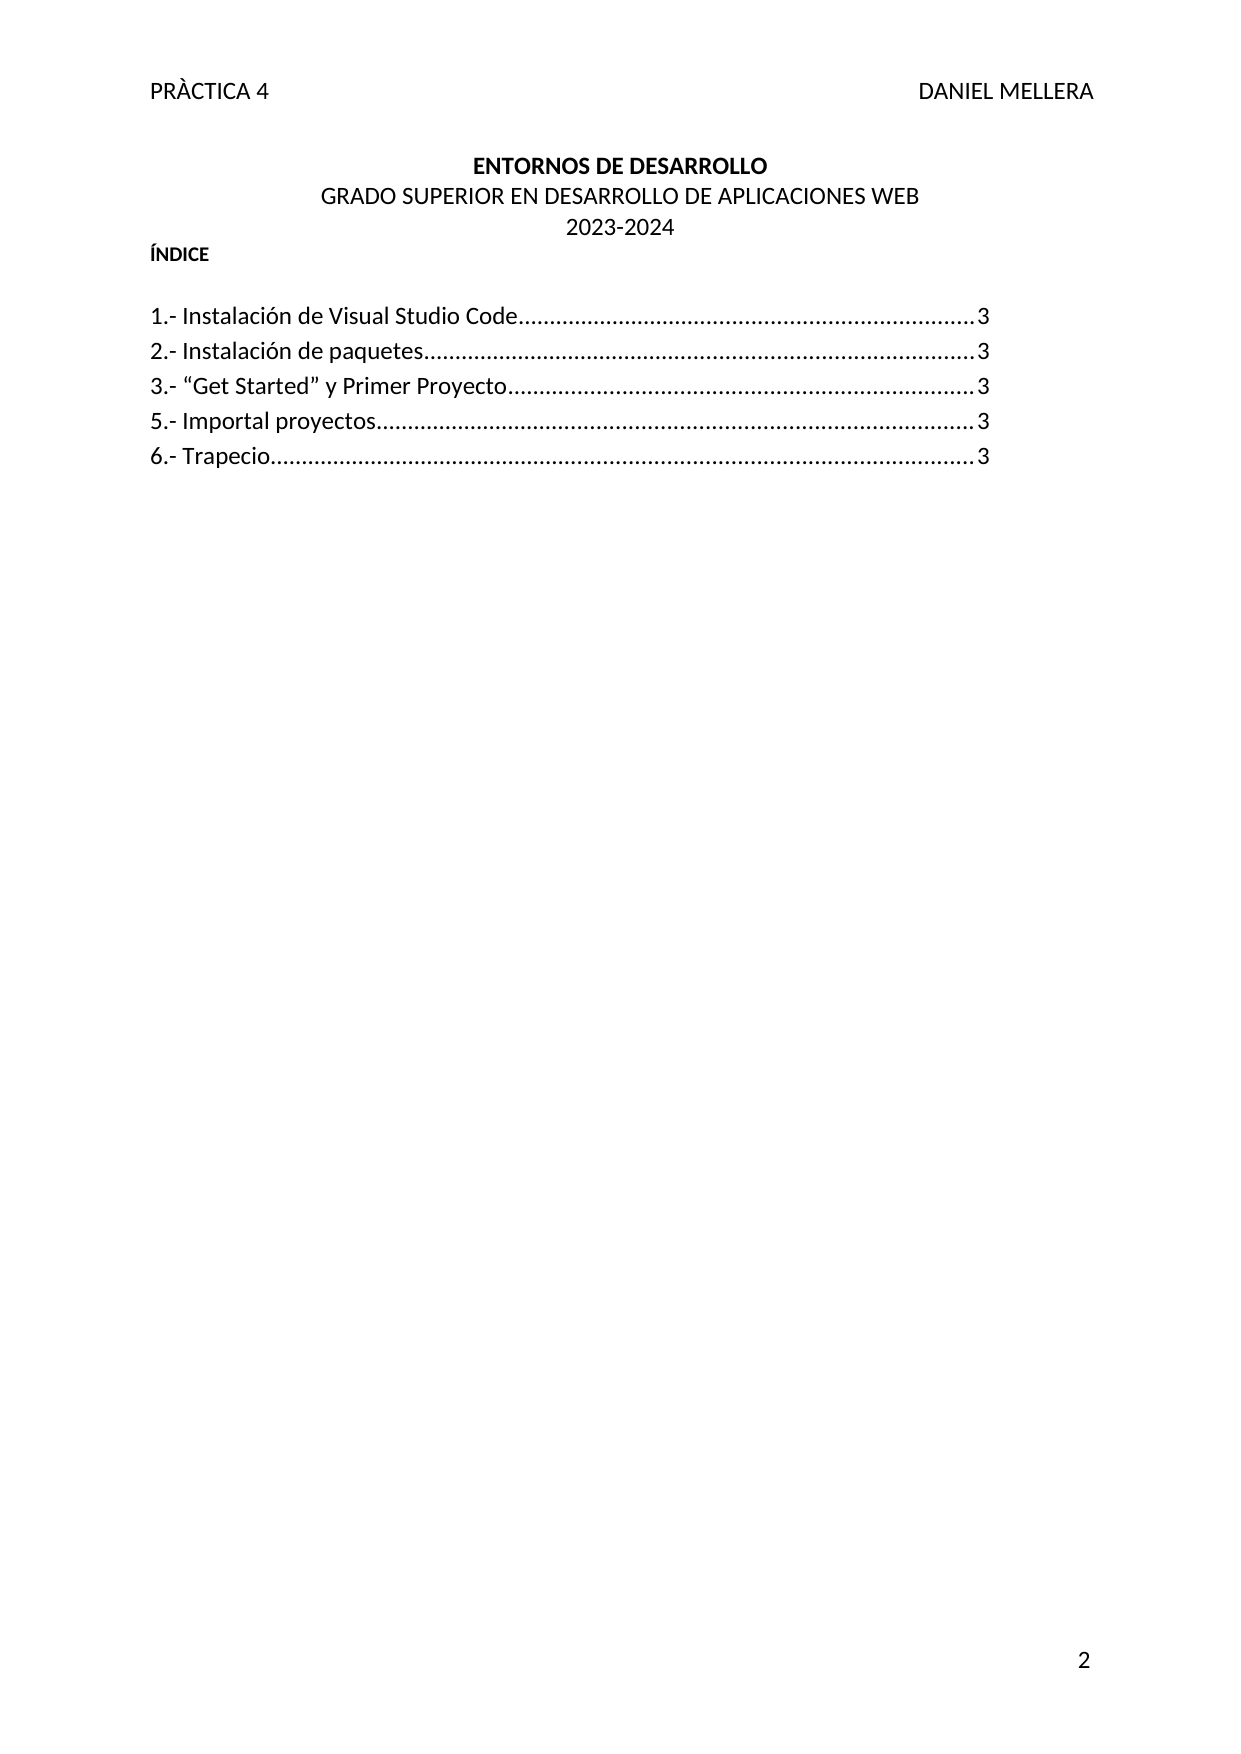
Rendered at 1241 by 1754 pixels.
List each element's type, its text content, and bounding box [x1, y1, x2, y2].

text 2023-2024 [150, 211, 1090, 242]
text GRADO SUPERIOR EN DESARROLLO DE APLICACIONES WEB [150, 181, 1090, 211]
text ENTORNOS DE DESARROLLO [150, 150, 1090, 181]
text 5.- Importal proyectos 3 [150, 405, 1090, 435]
text 6.- Trapecio 3 [150, 440, 1090, 470]
text ÍNDICE [150, 242, 1090, 267]
text 3.- “Get Started” y Primer Proyecto 3 [150, 370, 1090, 400]
text 2.- Instalación de paquetes 3 [150, 335, 1090, 365]
text 1.- Instalación de Visual Studio Code 3 [150, 300, 1090, 330]
